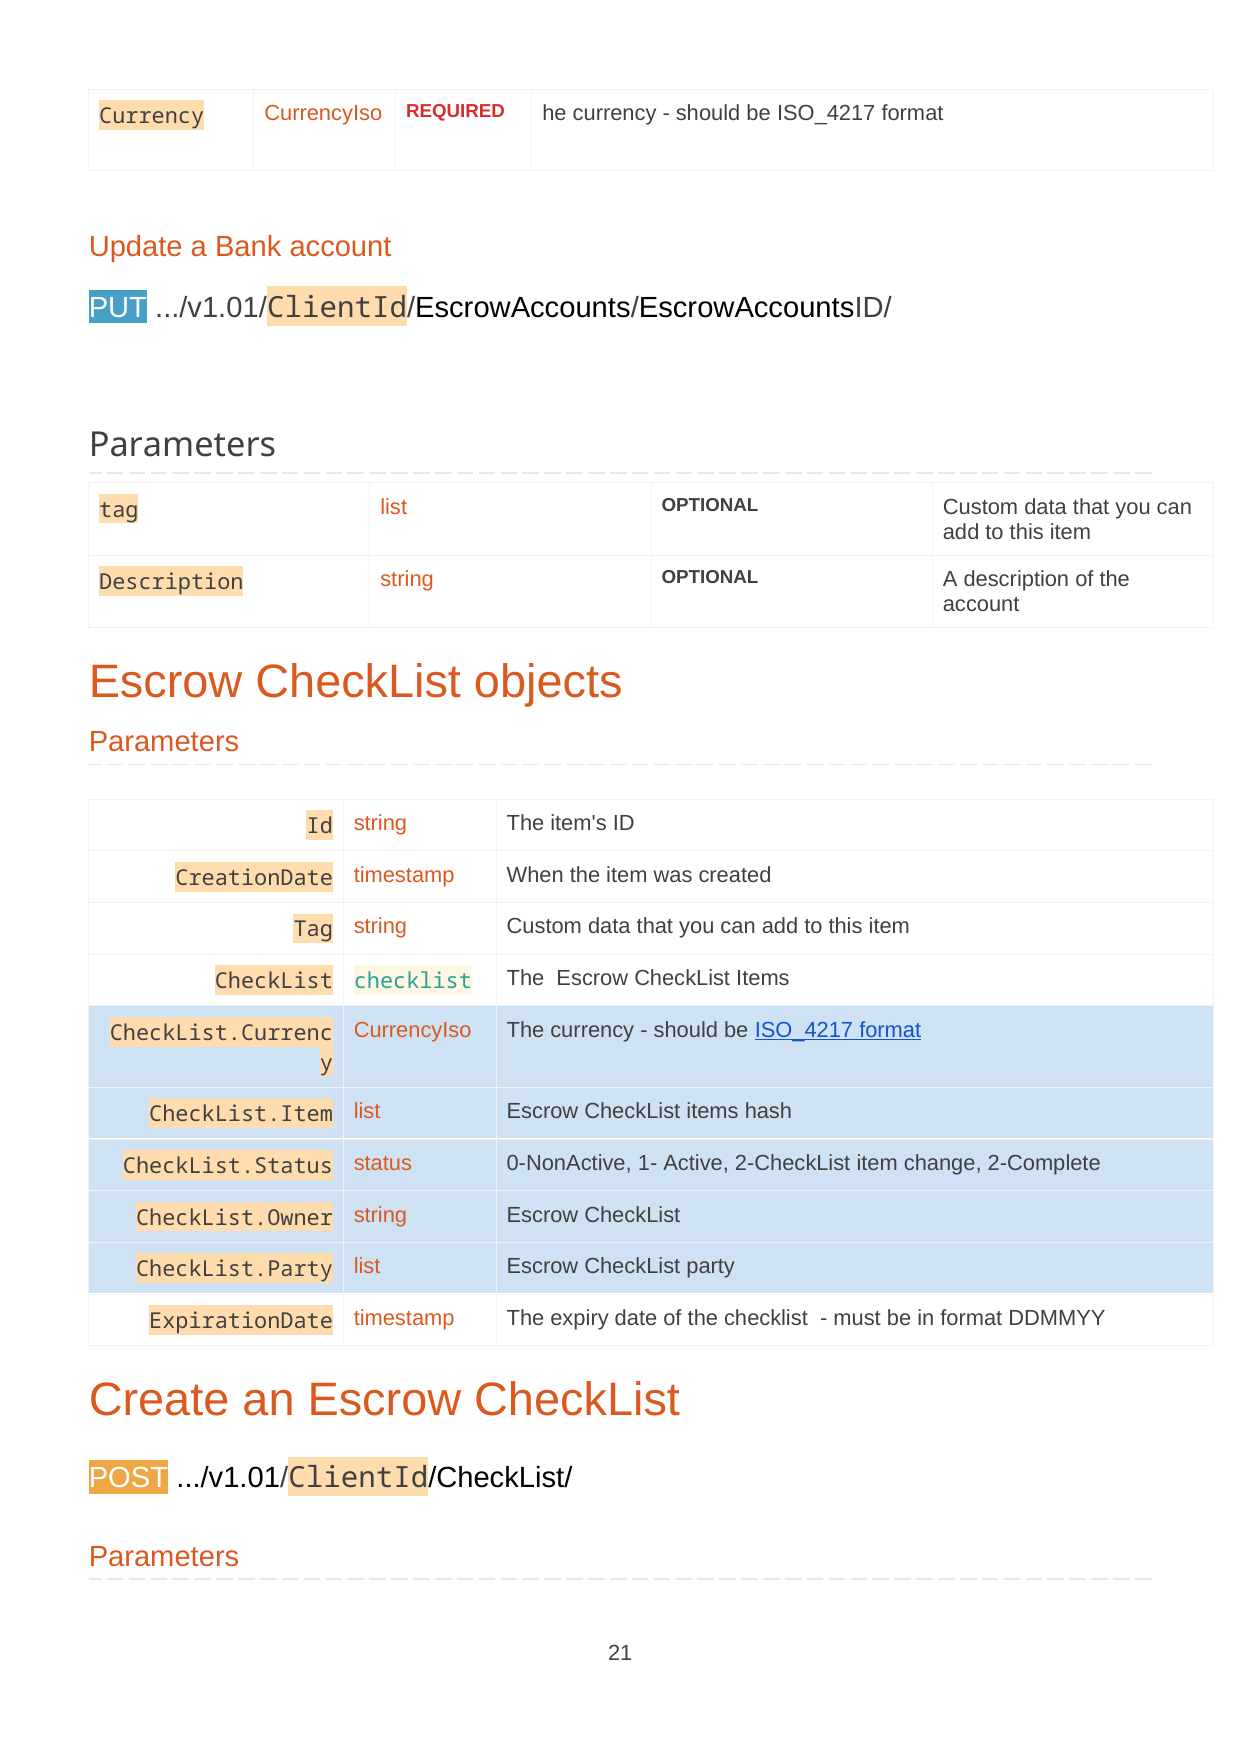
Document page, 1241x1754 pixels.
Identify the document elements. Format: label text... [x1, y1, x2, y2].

table_cell CurrencyIso [344, 1006, 496, 1087]
table_header Custom data that you can add to this item [933, 483, 1213, 554]
table_header string [344, 800, 496, 850]
table_cell string [344, 903, 496, 954]
table_cell Escrow CheckList party [497, 1243, 1213, 1293]
table_cell The Escrow CheckList Items [497, 955, 1213, 1005]
table_cell REQUIRED [396, 90, 531, 170]
table_cell The currency - should be ISO_4217 format [497, 1006, 1213, 1087]
subtitle Escrow CheckList objects [88, 653, 1152, 707]
subtitle Parameters [88, 342, 1152, 474]
text PUT .../v1.01/ClientId/EscrowAccounts/EscrowAccountsID/ [88, 286, 1152, 326]
table_cell CreationDate [89, 851, 343, 902]
table_cell timestamp [344, 1295, 496, 1345]
table_cell When the item was created [497, 851, 1213, 902]
table_cell string [344, 1191, 496, 1242]
table_cell CheckList.Item [89, 1088, 343, 1138]
table_cell 0-NonActive, 1- Active, 2-CheckList item change, 2-Complete [497, 1140, 1213, 1190]
table_cell string [370, 556, 651, 627]
table_cell Description [89, 556, 369, 627]
table_cell CheckList.Currency [89, 1006, 343, 1087]
subtitle Update a Bank account [88, 229, 1152, 263]
table_header list [370, 483, 651, 554]
table_header The item's ID [497, 800, 1213, 850]
table_cell OPTIONAL [652, 556, 932, 627]
table_cell Tag [89, 903, 343, 954]
table_header Id [89, 800, 343, 850]
table_header OPTIONAL [652, 483, 932, 554]
table_cell list [344, 1243, 496, 1293]
table_cell Currency [89, 90, 253, 170]
table_cell list [344, 1088, 496, 1138]
table_cell A description of the account [933, 556, 1213, 627]
table_cell CheckList.Party [89, 1243, 343, 1293]
table_cell CurrencyIso [254, 90, 395, 170]
table_cell status [344, 1140, 496, 1190]
table_cell Custom data that you can add to this item [497, 903, 1213, 954]
table_header tag [89, 483, 369, 554]
table_cell timestamp [344, 851, 496, 902]
table_cell Escrow CheckList [497, 1191, 1213, 1242]
table_cell ExpirationDate [89, 1295, 343, 1345]
table_cell CheckList [89, 955, 343, 1005]
table_cell CheckList.Owner [89, 1191, 343, 1242]
table_cell CheckList.Status [89, 1140, 343, 1190]
subtitle Parameters [88, 1538, 1152, 1580]
table_cell Escrow CheckList items hash [497, 1088, 1213, 1138]
subtitle Parameters [88, 724, 1152, 765]
table_cell The expiry date of the checklist - must be in format DDMMYY [497, 1295, 1213, 1345]
text POST .../v1.01/ClientId/CheckList/ [88, 1457, 1152, 1496]
subtitle Create an Escrow CheckList [88, 1371, 1152, 1425]
table_cell he currency - should be ISO_4217 format [532, 90, 1213, 170]
table_cell checklist [344, 955, 496, 1005]
